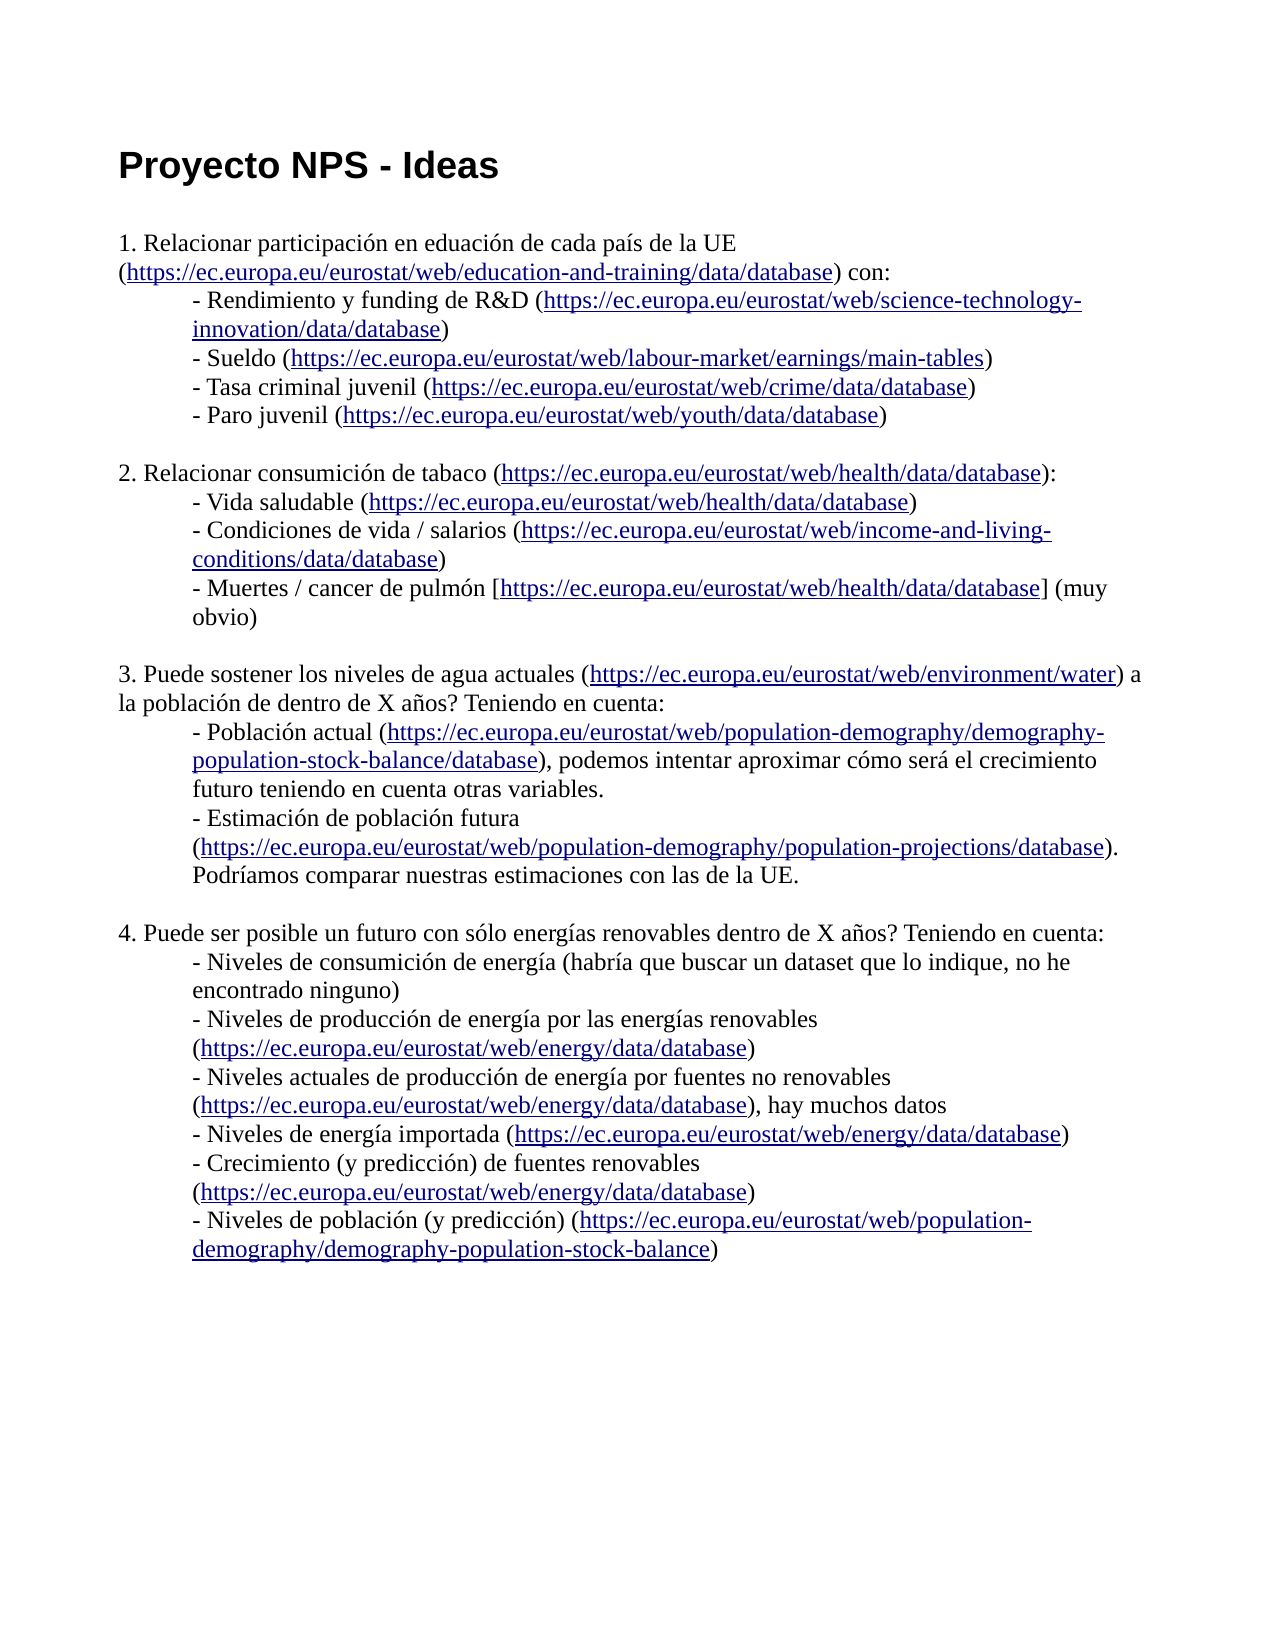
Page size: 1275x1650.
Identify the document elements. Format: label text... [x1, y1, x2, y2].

text - Vida saludable (https://ec.europa.eu/eurostat/web/health/data/database) [192, 487, 1157, 516]
text - Niveles de producción de energía por las energías renovables (https://ec.europa.eu/eurostat/web/energy/data/database) [192, 1004, 1157, 1062]
text 1. Relacionar participación en eduación de cada país de la UE (https://ec.europa.eu/eurostat/web/education-and-training/data/database) con: [118, 228, 1157, 286]
text - Sueldo (https://ec.europa.eu/eurostat/web/labour-market/earnings/main-tables) [192, 343, 1157, 372]
text - Niveles actuales de producción de energía por fuentes no renovables (https://ec.europa.eu/eurostat/web/energy/data/database), hay muchos datos [192, 1062, 1157, 1119]
text 3. Puede sostener los niveles de agua actuales (https://ec.europa.eu/eurostat/web/environment/water) a la población de dentro de X años? Teniendo en cuenta: [118, 659, 1157, 717]
text - Muertes / cancer de pulmón [https://ec.europa.eu/eurostat/web/health/data/database] (muy obvio) [192, 573, 1157, 631]
text - Niveles de energía importada (https://ec.europa.eu/eurostat/web/energy/data/database) [192, 1119, 1157, 1148]
text - Estimación de población futura (https://ec.europa.eu/eurostat/web/population-demography/population-projections/database). Podríamos comparar nuestras estimaciones con las de la UE. [192, 803, 1157, 889]
text 4. Puede ser posible un futuro con sólo energías renovables dentro de X años? Teniendo en cuenta: [118, 918, 1157, 947]
text - Rendimiento y funding de R&D (https://ec.europa.eu/eurostat/web/science-technology-innovation/data/database) [192, 286, 1157, 343]
text - Crecimiento (y predicción) de fuentes renovables (https://ec.europa.eu/eurostat/web/energy/data/database) [192, 1148, 1157, 1206]
text 2. Relacionar consumición de tabaco (https://ec.europa.eu/eurostat/web/health/data/database): [118, 458, 1157, 487]
text - Niveles de consumición de energía (habría que buscar un dataset que lo indique, no he encontrado ninguno) [192, 947, 1157, 1004]
subtitle Proyecto NPS - Ideas [118, 143, 1157, 187]
text - Niveles de población (y predicción) (https://ec.europa.eu/eurostat/web/population-demography/demography-population-stock-balance) [192, 1206, 1157, 1263]
text - Paro juvenil (https://ec.europa.eu/eurostat/web/youth/data/database) [192, 401, 1157, 429]
text - Tasa criminal juvenil (https://ec.europa.eu/eurostat/web/crime/data/database) [192, 372, 1157, 401]
text - Condiciones de vida / salarios (https://ec.europa.eu/eurostat/web/income-and-living-conditions/data/database) [192, 516, 1157, 573]
text - Población actual (https://ec.europa.eu/eurostat/web/population-demography/demography-population-stock-balance/database), podemos intentar aproximar cómo será el crecimiento futuro teniendo en cuenta otras variables. [192, 717, 1157, 803]
